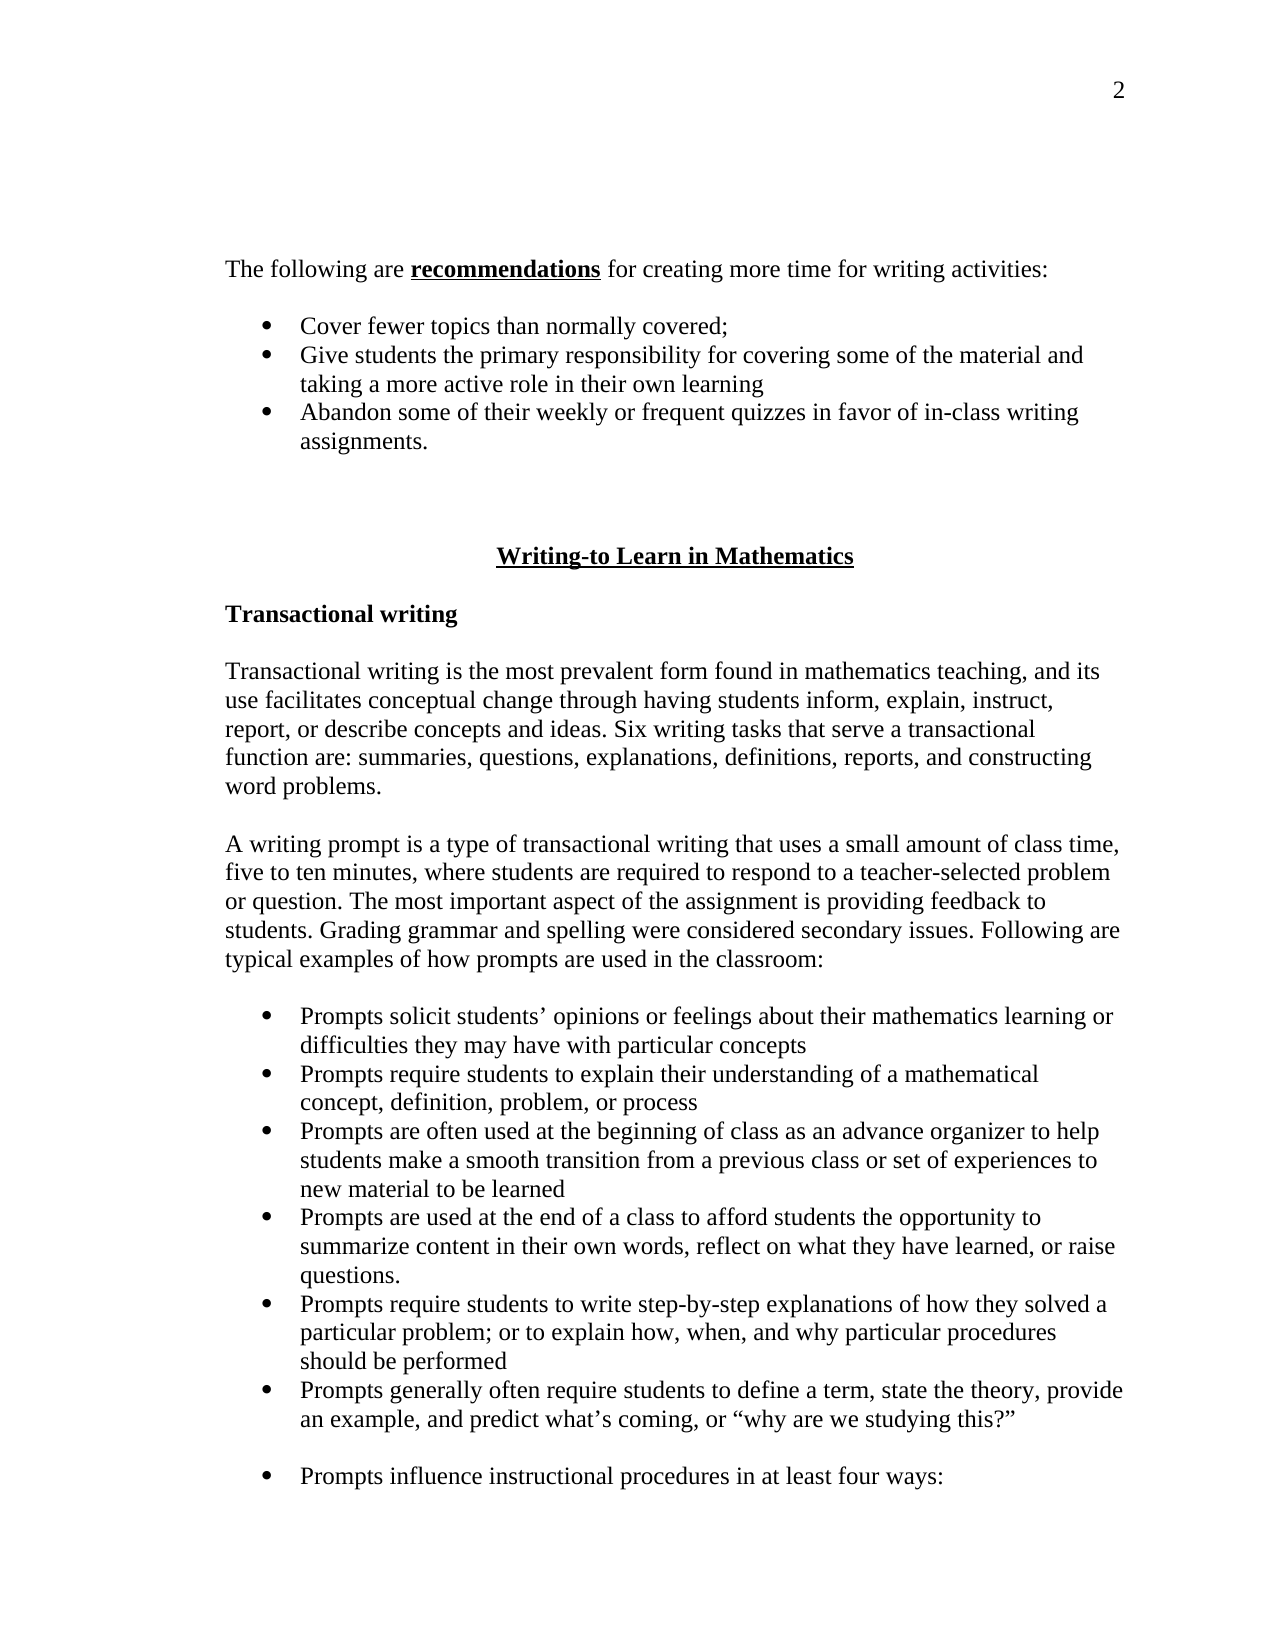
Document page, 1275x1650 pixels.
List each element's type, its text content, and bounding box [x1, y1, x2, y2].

list Prompts solicit students’ opinions or feelings about their mathematics learning or difficulties they may have with particular concepts [262, 1001, 1125, 1059]
text Transactional writing [225, 599, 1125, 627]
text Transactional writing is the most prevalent form found in mathematics teaching, and its use facilitates conceptual change through having students inform, explain, instruct, report, or describe concepts and ideas. Six writing tasks that serve a transactional function are: summaries, questions, explanations, definitions, reports, and constructing word problems. [225, 656, 1125, 800]
list Prompts require students to write step-by-step explanations of how they solved a particular problem; or to explain how, when, and why particular procedures should be performed [262, 1289, 1125, 1375]
list Abandon some of their weekly or frequent quizzes in favor of in-class writing assignments. [262, 397, 1125, 455]
list Prompts require students to explain their understanding of a mathematical concept, definition, problem, or process [262, 1059, 1125, 1116]
list Cover fewer topics than normally covered; [262, 311, 1125, 340]
list Prompts influence instructional procedures in at least four ways: [262, 1461, 1125, 1490]
text A writing prompt is a type of transactional writing that uses a small amount of class time, five to ten minutes, where students are required to respond to a teacher-selected problem or question. The most important aspect of the assignment is providing feedback to students. Grading grammar and spelling were considered secondary issues. Following are typical examples of how prompts are used in the classroom: [225, 829, 1125, 972]
text The following are recommendations for creating more time for writing activities: [225, 254, 1125, 282]
list Prompts generally often require students to define a term, state the theory, provide an example, and predict what’s coming, or “why are we studying this?” [262, 1375, 1125, 1432]
list Give students the primary responsibility for covering some of the material and taking a more active role in their own learning [262, 340, 1125, 397]
list Prompts are used at the end of a class to afford students the opportunity to summarize content in their own words, reflect on what they have learned, or raise questions. [262, 1202, 1125, 1289]
list Prompts are often used at the beginning of class as an advance organizer to help students make a smooth transition from a previous class or set of experiences to new material to be learned [262, 1116, 1125, 1202]
subtitle Writing-to Learn in Mathematics [225, 541, 1125, 570]
